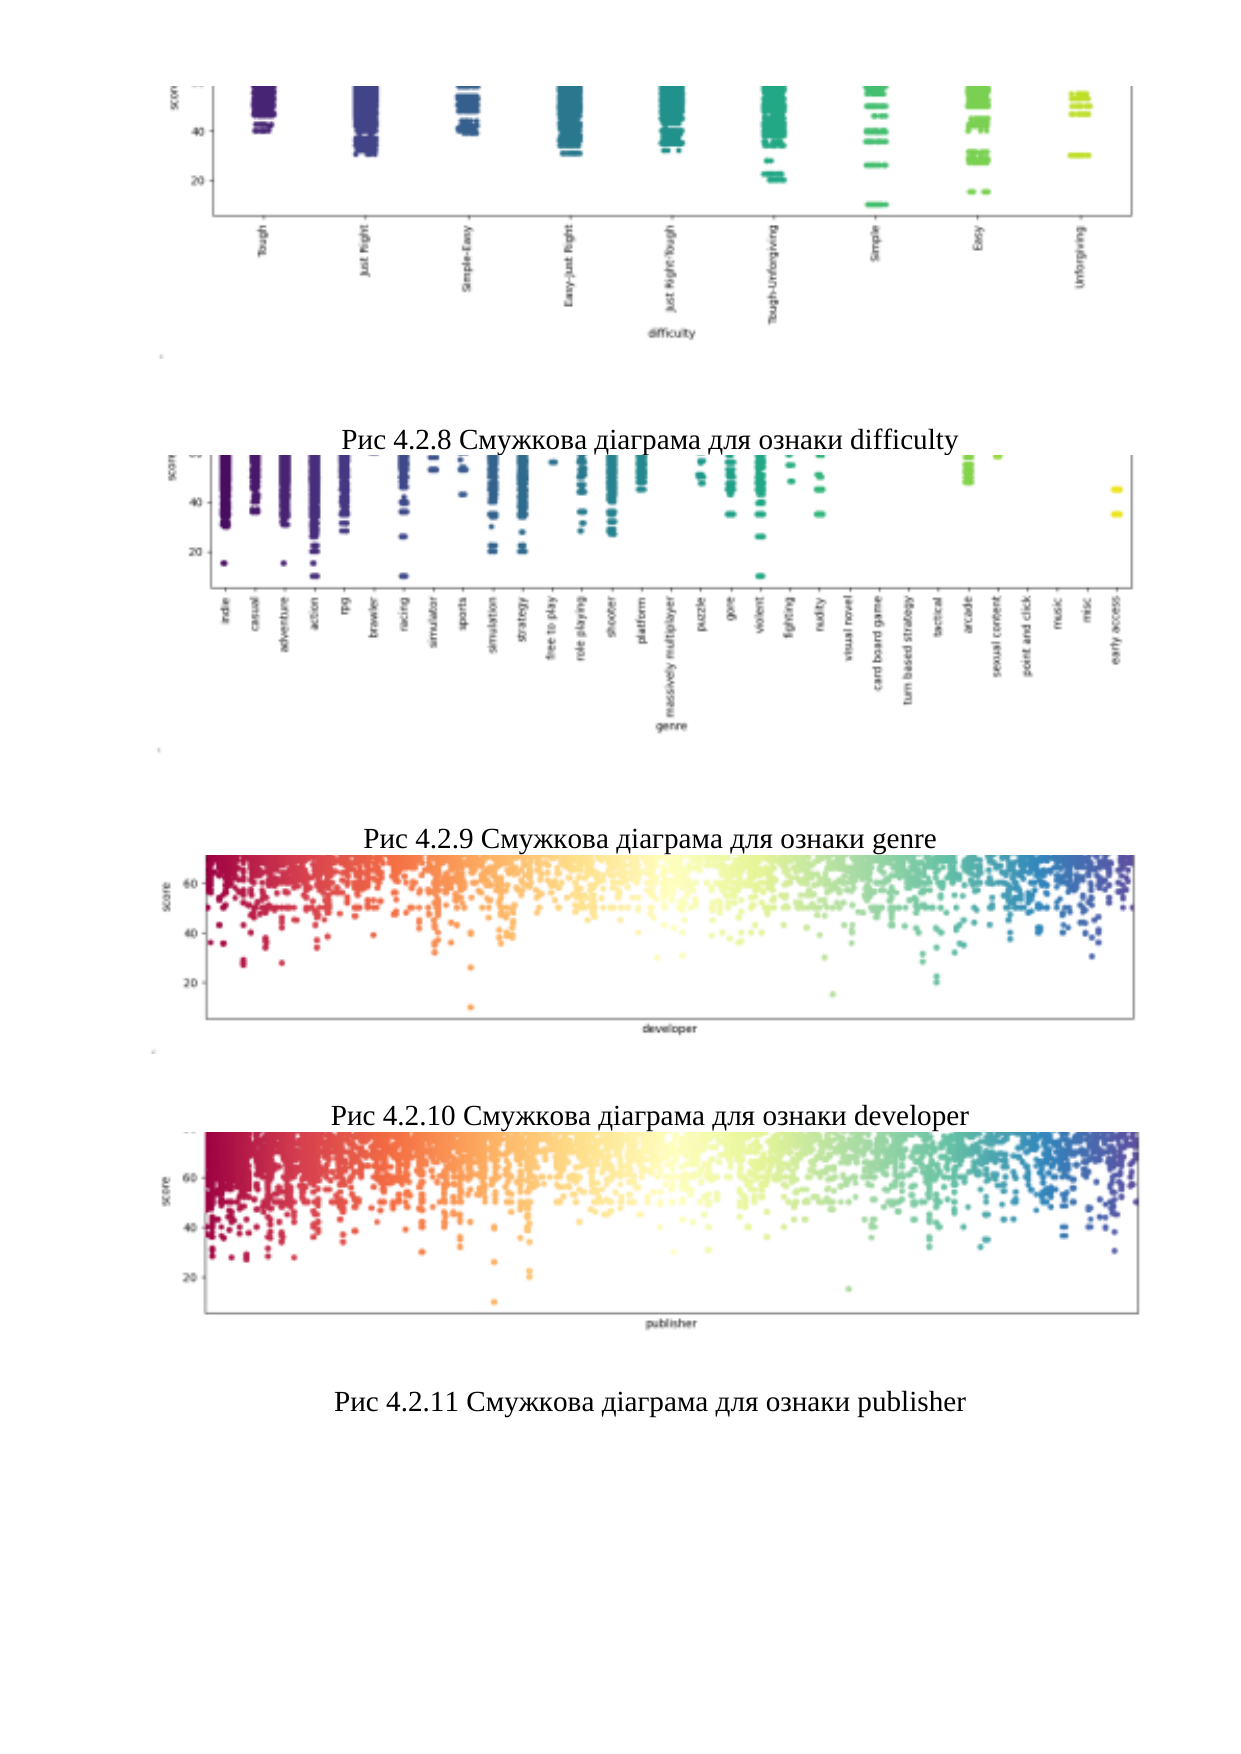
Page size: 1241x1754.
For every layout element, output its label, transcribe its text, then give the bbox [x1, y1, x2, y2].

picture [148, 455, 1152, 755]
picture [148, 855, 1152, 1054]
picture [148, 1132, 1152, 1340]
text Рис 4.2.8 Смужкова діаграма для ознаки difficulty [148, 359, 1152, 455]
text Рис 4.2.11 Смужкова діаграма для ознаки publisher [148, 1340, 1152, 1418]
text Рис 4.2.9 Смужкова діаграма для ознаки genre [148, 755, 1152, 855]
text Рис 4.2.10 Смужкова діаграма для ознаки developer [148, 1054, 1152, 1132]
picture [148, 86, 1152, 359]
